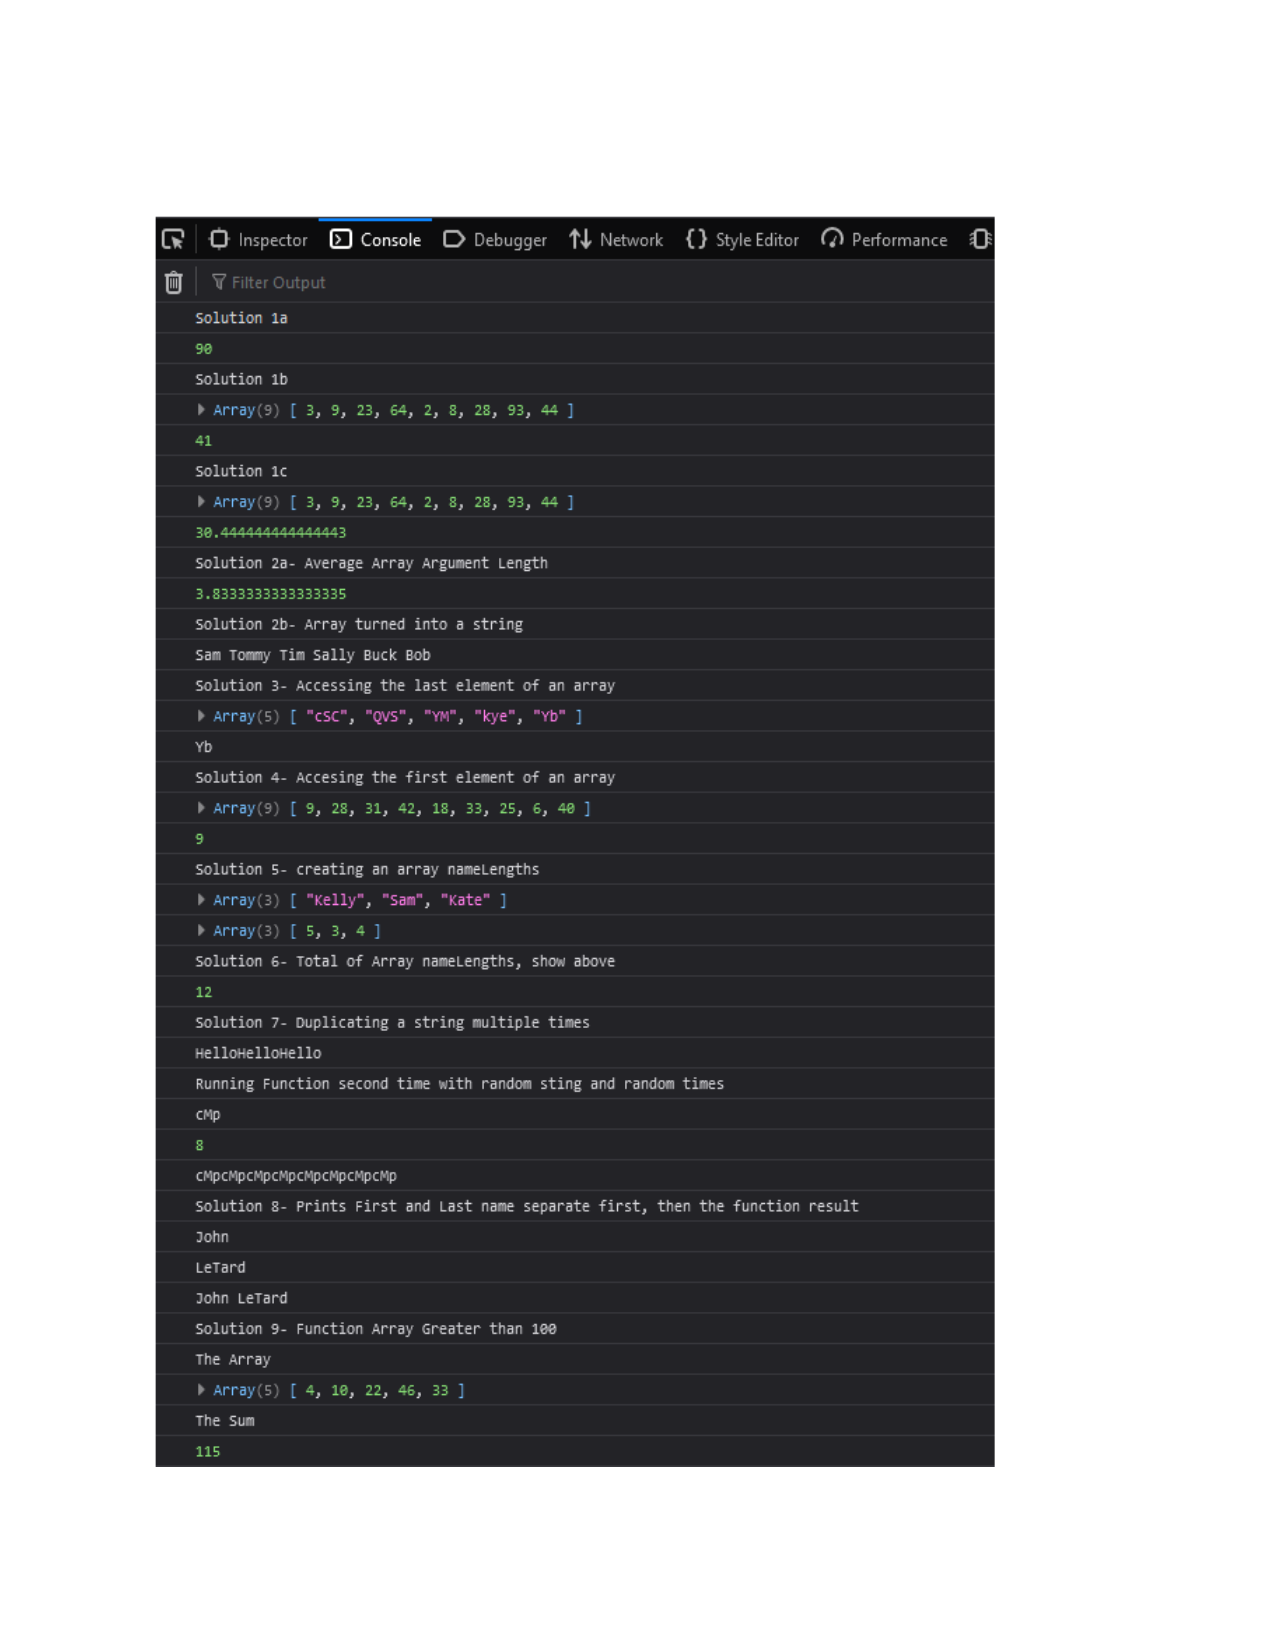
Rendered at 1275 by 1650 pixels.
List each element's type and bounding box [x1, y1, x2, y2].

picture [155, 166, 995, 1467]
